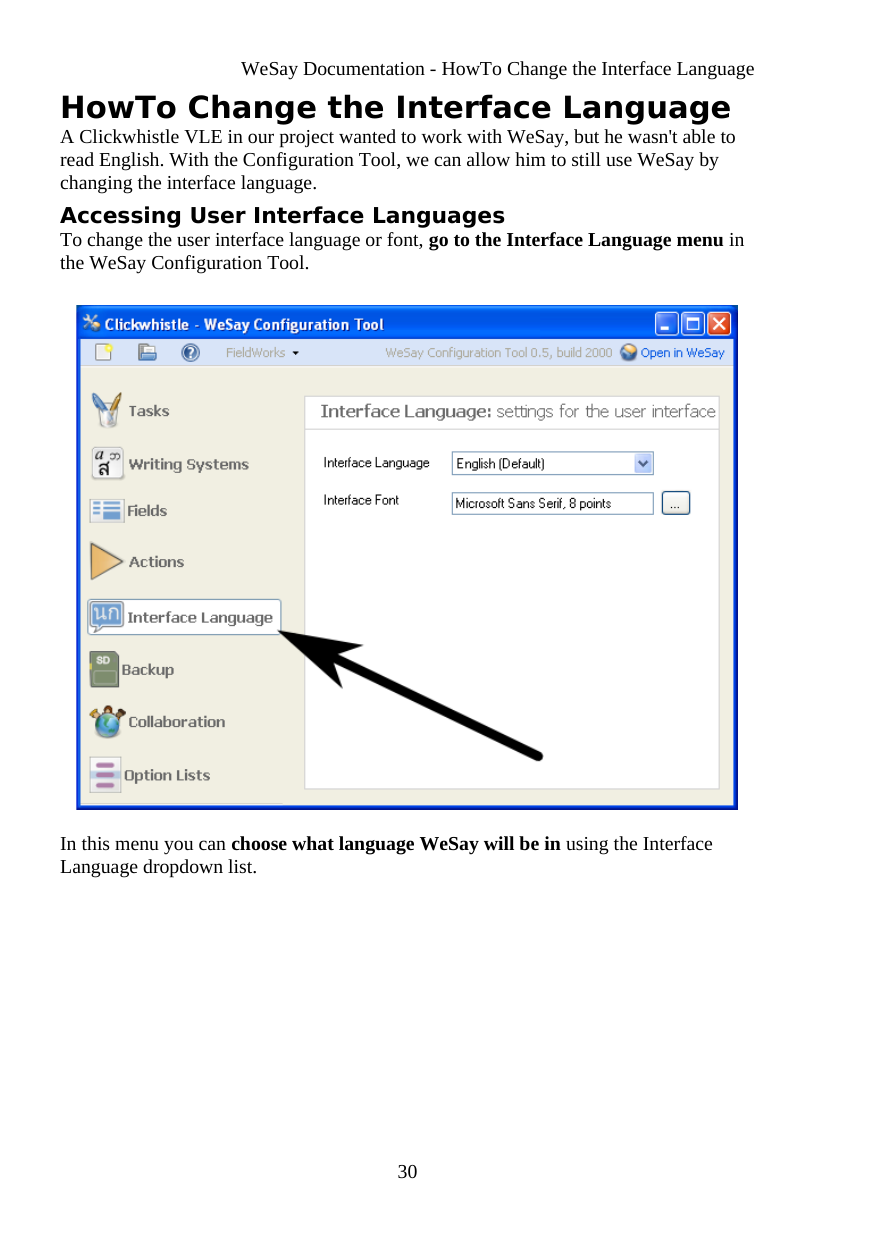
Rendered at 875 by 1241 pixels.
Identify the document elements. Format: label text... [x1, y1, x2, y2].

text A Clickwhistle VLE in our project wanted to work with WeSay, but he wasn't able to read English. With the Configuration Tool, we can allow him to still use WeSay by changing the interface language. [60, 126, 754, 194]
subtitle HowTo Change the Interface Language [60, 90, 754, 126]
picture [76, 305, 738, 810]
subtitle Accessing User Interface Languages [60, 203, 754, 228]
text To change the user interface language or font, go to the Interface Language menu in the WeSay Configuration Tool. [60, 228, 754, 274]
text In this menu you can choose what language WeSay will be in using the Interface Language dropdown list. [60, 283, 754, 877]
